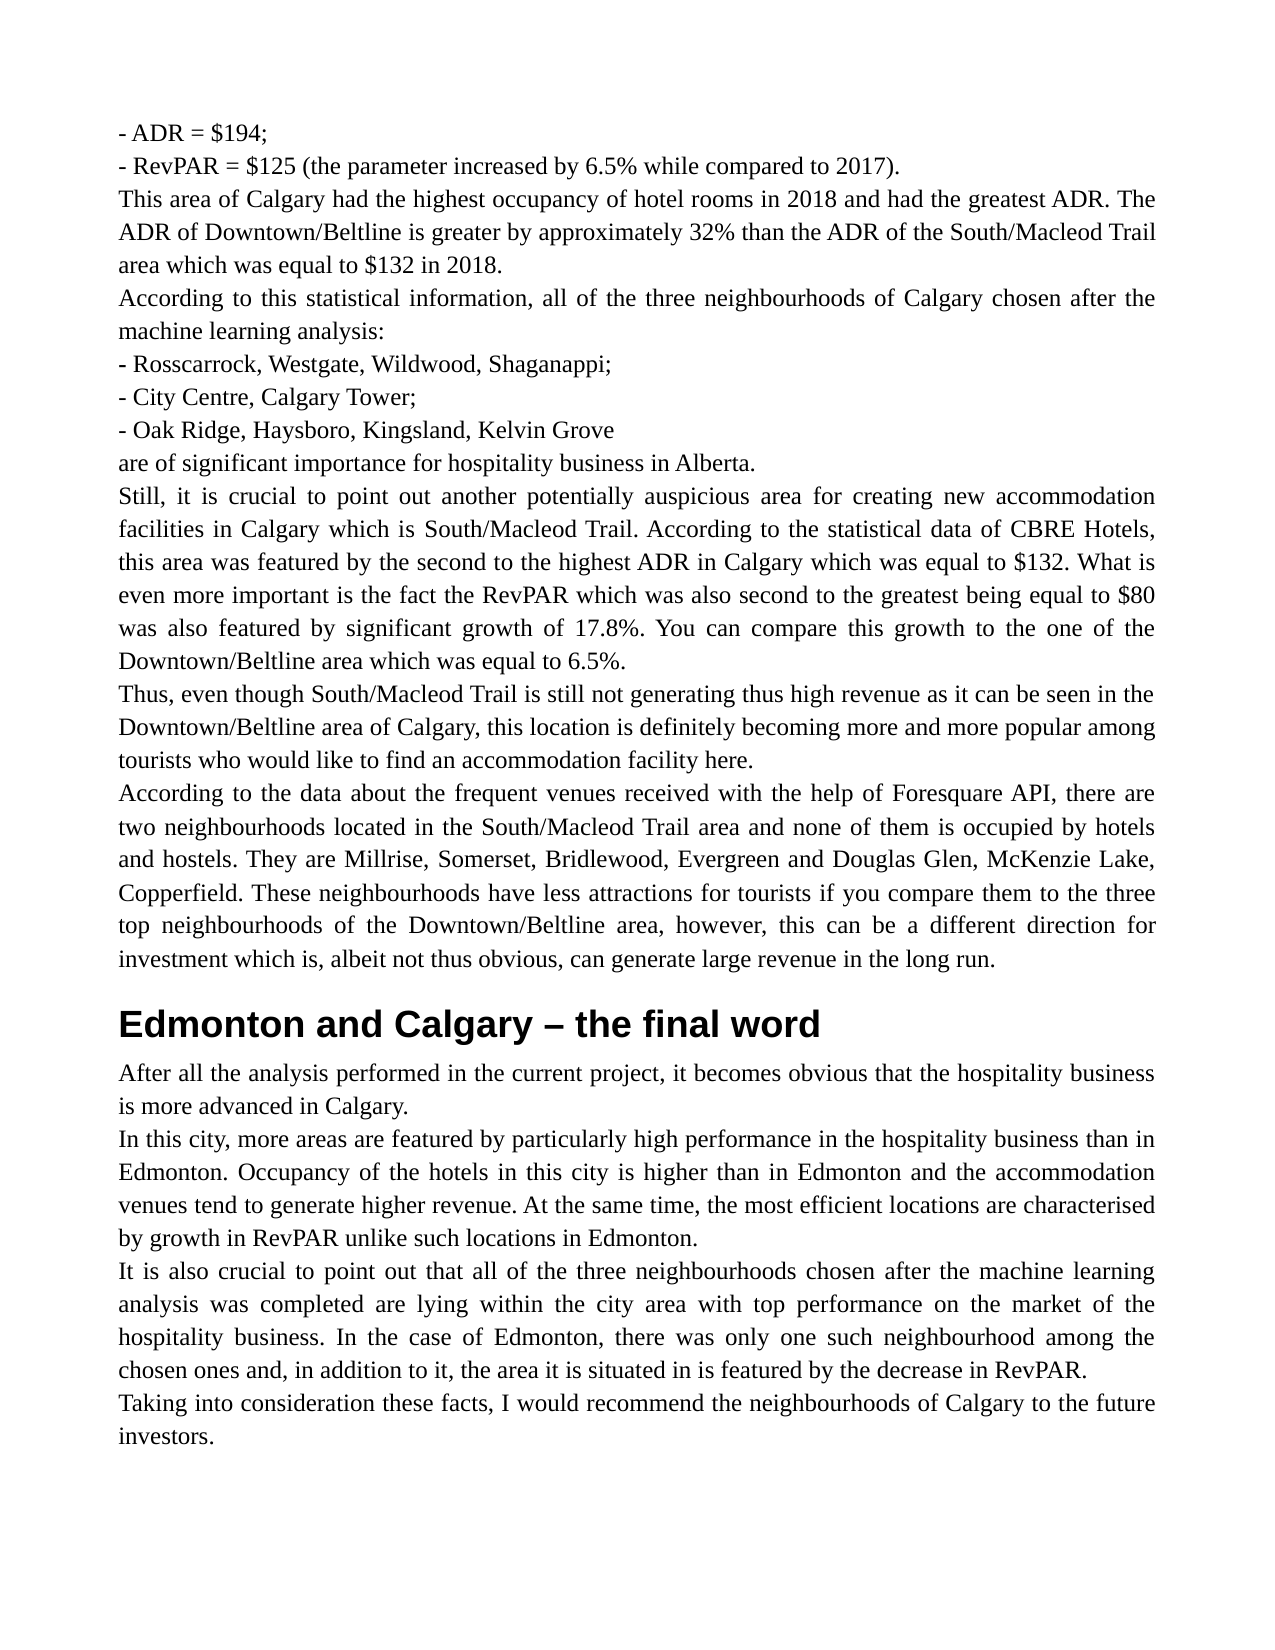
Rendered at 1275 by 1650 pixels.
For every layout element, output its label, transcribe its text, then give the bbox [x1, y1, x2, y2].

text It is also crucial to point out that all of the three neighbourhoods chosen after the machine learning analysis was completed are lying within the city area with top performance on the market of the hospitality business. In the case of Edmonton, there was only one such neighbourhood among the chosen ones and, in addition to it, the area it is situated in is featured by the decrease in RevPAR. [118, 1256, 1157, 1384]
text - Oak Ridge, Haysboro, Kingsland, Kelvin Grove [118, 415, 1157, 444]
text In this city, more areas are featured by particularly high performance in the hospitality business than in Edmonton. Occupancy of the hotels in this city is higher than in Edmonton and the accommodation venues tend to generate higher revenue. At the same time, the most efficient locations are characterised by growth in RevPAR unlike such locations in Edmonton. [118, 1124, 1157, 1252]
text - RevPAR = $125 (the parameter increased by 6.5% while compared to 2017). [118, 151, 1157, 180]
text According to this statistical information, all of the three neighbourhoods of Calgary chosen after the machine learning analysis: [118, 283, 1157, 345]
text Thus, even though South/Macleod Trail is still not generating thus high revenue as it can be seen in the Downtown/Beltline area of Calgary, this location is definitely becoming more and more popular among tourists who would like to find an accommodation facility here. [118, 679, 1157, 774]
text - City Centre, Calgary Tower; [118, 382, 1157, 411]
text According to the data about the frequent venues received with the help of Foresquare API, there are two neighbourhoods located in the South/Macleod Trail area and none of them is occupied by hotels and hostels. They are Millrise, Somerset, Bridlewood, Evergreen and Douglas Glen, McKenzie Lake, Copperfield. These neighbourhoods have less attractions for tourists if you compare them to the three top neighbourhoods of the Downtown/Beltline area, however, this can be a different direction for investment which is, albeit not thus obvious, can generate large revenue in the long run. [118, 778, 1157, 972]
text - ADR = $194; [118, 118, 1157, 147]
text - Rosscarrock, Westgate, Wildwood, Shaganappi; [118, 349, 1157, 378]
text This area of Calgary had the highest occupancy of hotel rooms in 2018 and had the greatest ADR. The ADR of Downtown/Beltline is greater by approximately 32% than the ADR of the South/Macleod Trail area which was equal to $132 in 2018. [118, 184, 1157, 279]
text After all the analysis performed in the current project, it becomes obvious that the hospitality business is more advanced in Calgary. [118, 1058, 1157, 1119]
text are of significant importance for hospitality business in Alberta. [118, 448, 1157, 477]
text Still, it is crucial to point out another potentially auspicious area for creating new accommodation facilities in Calgary which is South/Macleod Trail. According to the statistical data of CBRE Hotels, this area was featured by the second to the highest ADR in Calgary which was equal to $132. What is even more important is the fact the RevPAR which was also second to the greatest being equal to $80 was also featured by significant growth of 17.8%. You can compare this growth to the one of the Downtown/Beltline area which was equal to 6.5%. [118, 481, 1157, 675]
text Taking into consideration these facts, I would recommend the neighbourhoods of Calgary to the future investors. [118, 1388, 1157, 1450]
subtitle Edmonton and Calgary – the final word [118, 1002, 1157, 1045]
